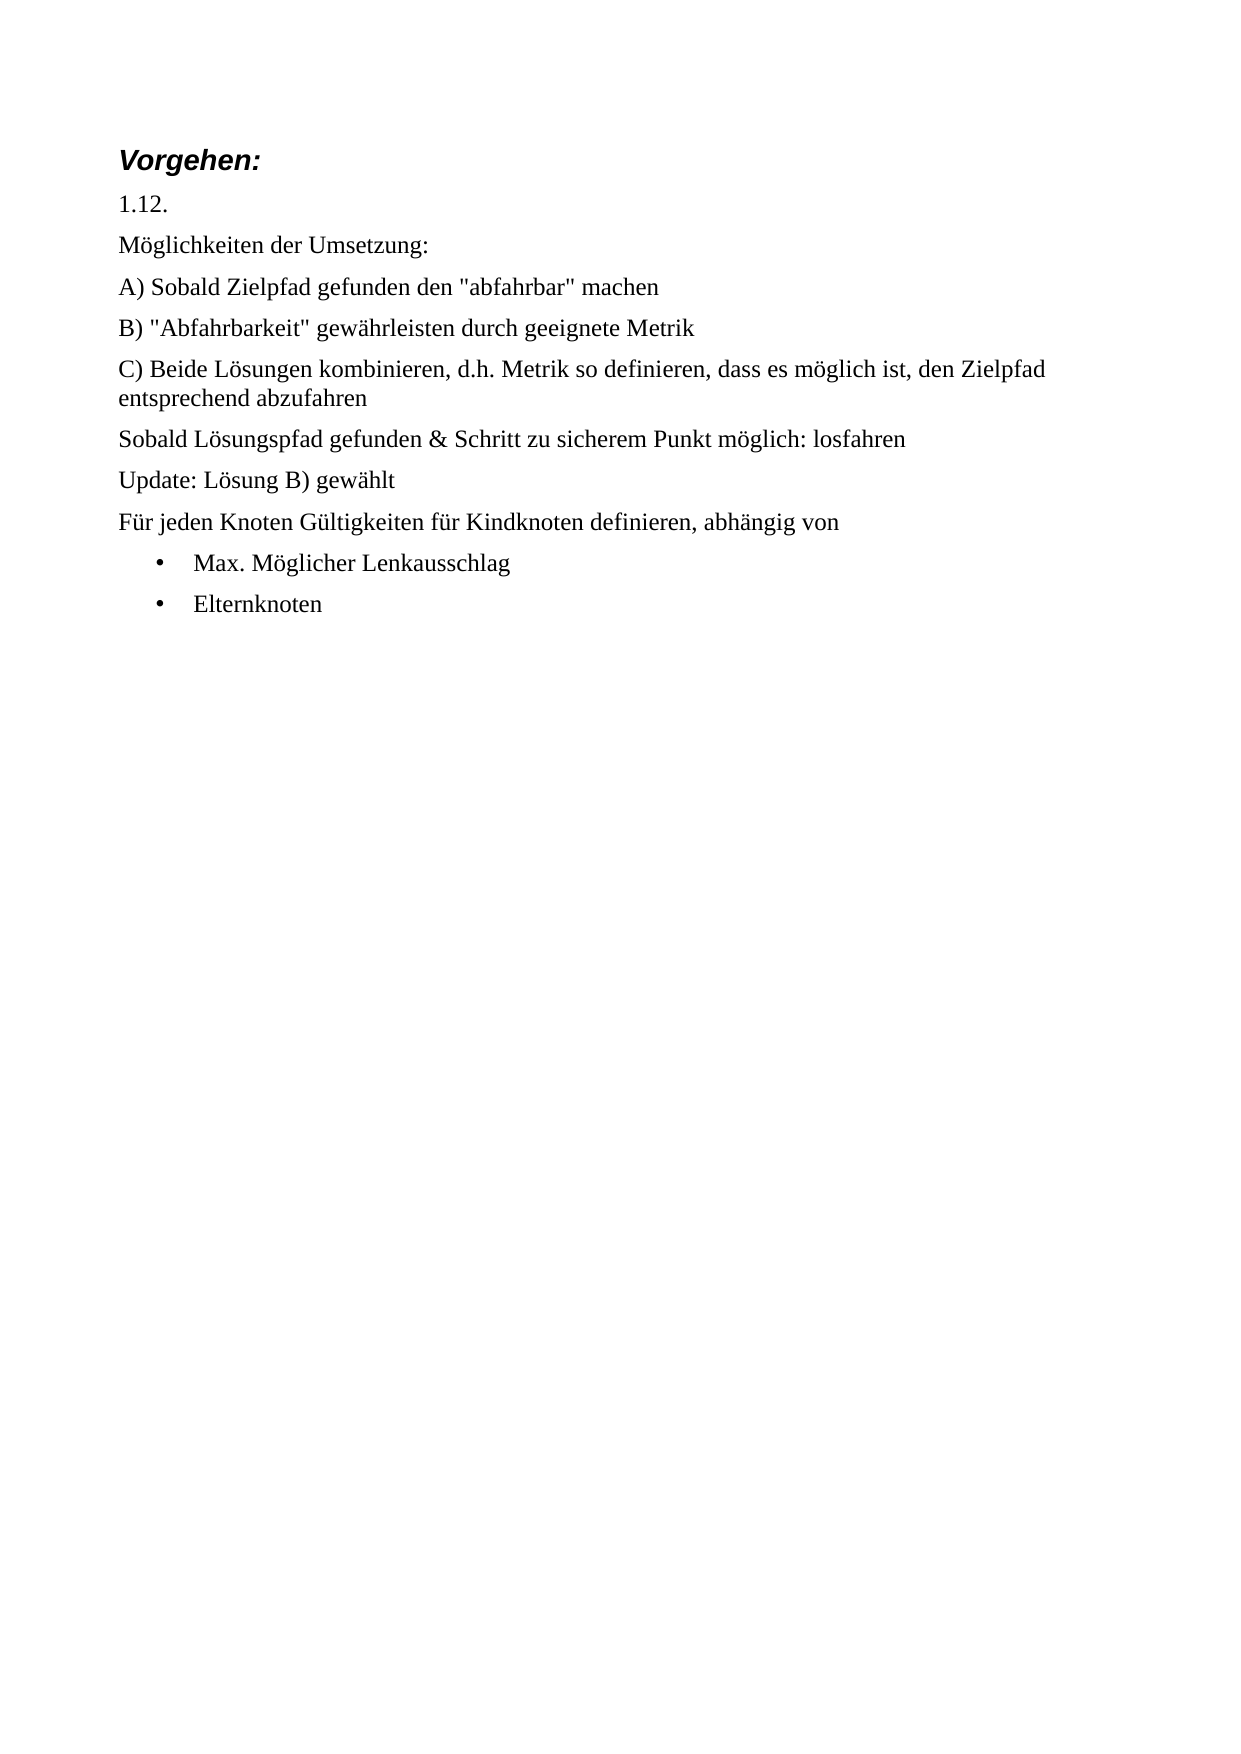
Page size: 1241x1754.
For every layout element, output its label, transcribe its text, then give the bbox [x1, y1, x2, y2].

text Sobald Lösungspfad gefunden & Schritt zu sicherem Punkt möglich: losfahren [118, 424, 1122, 453]
list Elternknoten [156, 589, 1122, 618]
text Möglichkeiten der Umsetzung: [118, 230, 1122, 259]
text 1.12. [118, 189, 1122, 218]
text B) "Abfahrbarkeit" gewährleisten durch geeignete Metrik [118, 313, 1122, 342]
text Update: Lösung B) gewählt [118, 465, 1122, 494]
subtitle Vorgehen: [118, 143, 1122, 177]
text C) Beide Lösungen kombinieren, d.h. Metrik so definieren, dass es möglich ist, den Zielpfad entsprechend abzufahren [118, 354, 1122, 412]
text Für jeden Knoten Gültigkeiten für Kindknoten definieren, abhängig von [118, 507, 1122, 535]
text A) Sobald Zielpfad gefunden den "abfahrbar" machen [118, 272, 1122, 300]
list Max. Möglicher Lenkausschlag [156, 548, 1122, 577]
